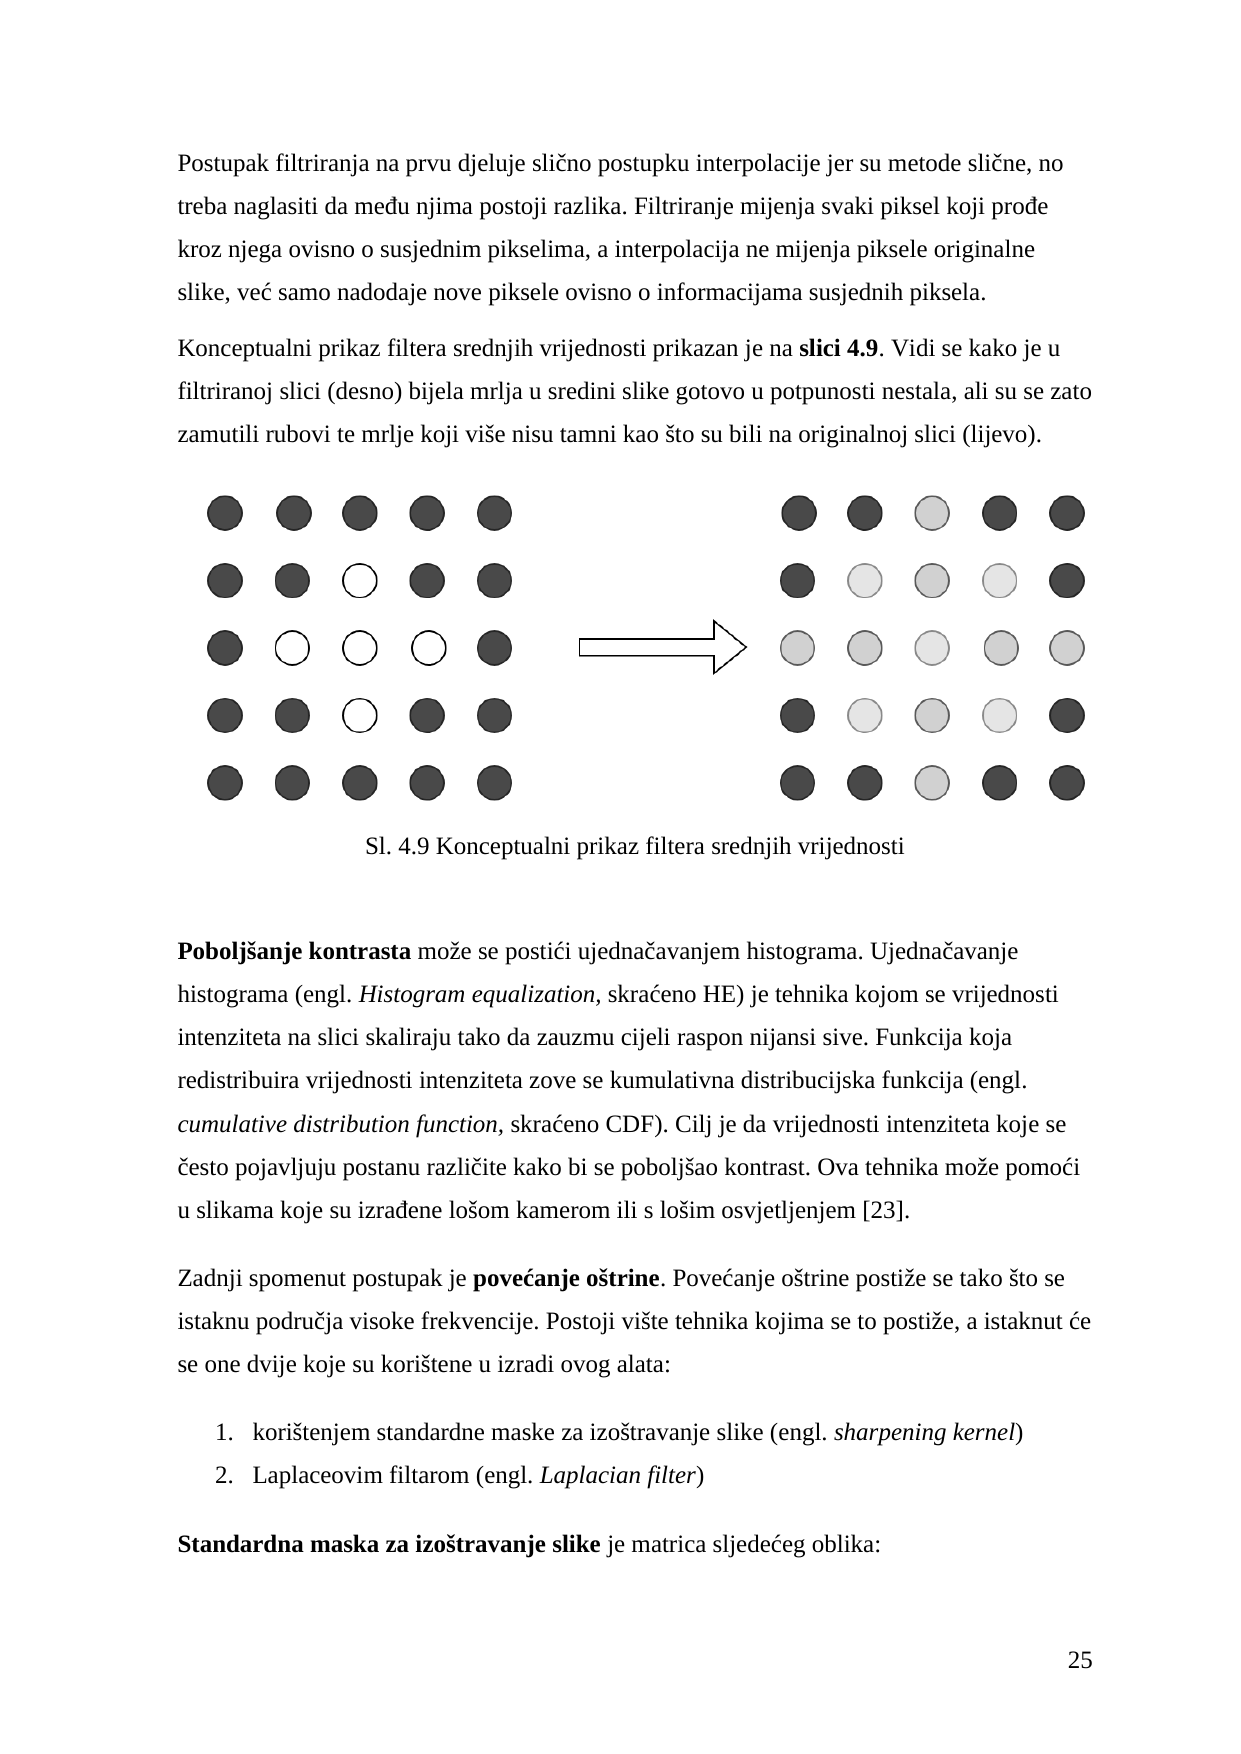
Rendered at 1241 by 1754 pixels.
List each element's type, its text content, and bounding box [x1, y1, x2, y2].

text Postupak filtriranja na prvu djeluje slično postupku interpolacije jer su metode slične, no treba naglasiti da među njima postoji razlika. Filtriranje mijenja svaki piksel koji prođe kroz njega ovisno o susjednim pikselima, a interpolacija ne mijenja piksele originalne slike, već samo nadodaje nove piksele ovisno o informacijama susjednih piksela. [177, 148, 1092, 306]
text Konceptualni prikaz filtera srednjih vrijednosti prikazan je na slici 4.9. Vidi se kako je u filtriranoj slici (desno) bijela mrlja u sredini slike gotovo u potpunosti nestala, ali su se zato zamutili rubovi te mrlje koji više nisu tamni kao što su bili na originalnoj slici (lijevo). [177, 333, 1092, 448]
text Poboljšanje kontrasta može se postići ujednačavanjem histograma. Ujednačavanje histograma (engl. Histogram equalization, skraćeno HE) je tehnika kojom se vrijednosti intenziteta na slici skaliraju tako da zauzmu cijeli raspon nijansi sive. Funkcija koja redistribuira vrijednosti intenziteta zove se kumulativna distribucijska funkcija (engl. cumulative distribution function, skraćeno CDF). Cilj je da vrijednosti intenziteta koje se često pojavljuju postanu različite kako bi se poboljšao kontrast. Ova tehnika može pomoći u slikama koje su izrađene lošom kamerom ili s lošim osvjetljenjem [23]. [177, 936, 1092, 1224]
text Standardna maska za izoštravanje slike je matrica sljedećeg oblika: [177, 1529, 1092, 1557]
list Laplaceovim filtarom (engl. Laplacian filter) [215, 1461, 1092, 1489]
list korištenjem standardne maske za izoštravanje slike (engl. sharpening kernel) [215, 1417, 1092, 1446]
text Zadnji spomenut postupak je povećanje oštrine. Povećanje oštrine postiže se tako što se istaknu područja visoke frekvencije. Postoji vište tehnika kojima se to postiže, a istaknut će se one dvije koje su korištene u izradi ovog alata: [177, 1263, 1092, 1378]
text Sl. 4.9 Konceptualni prikaz filtera srednjih vrijednosti [177, 474, 1092, 860]
